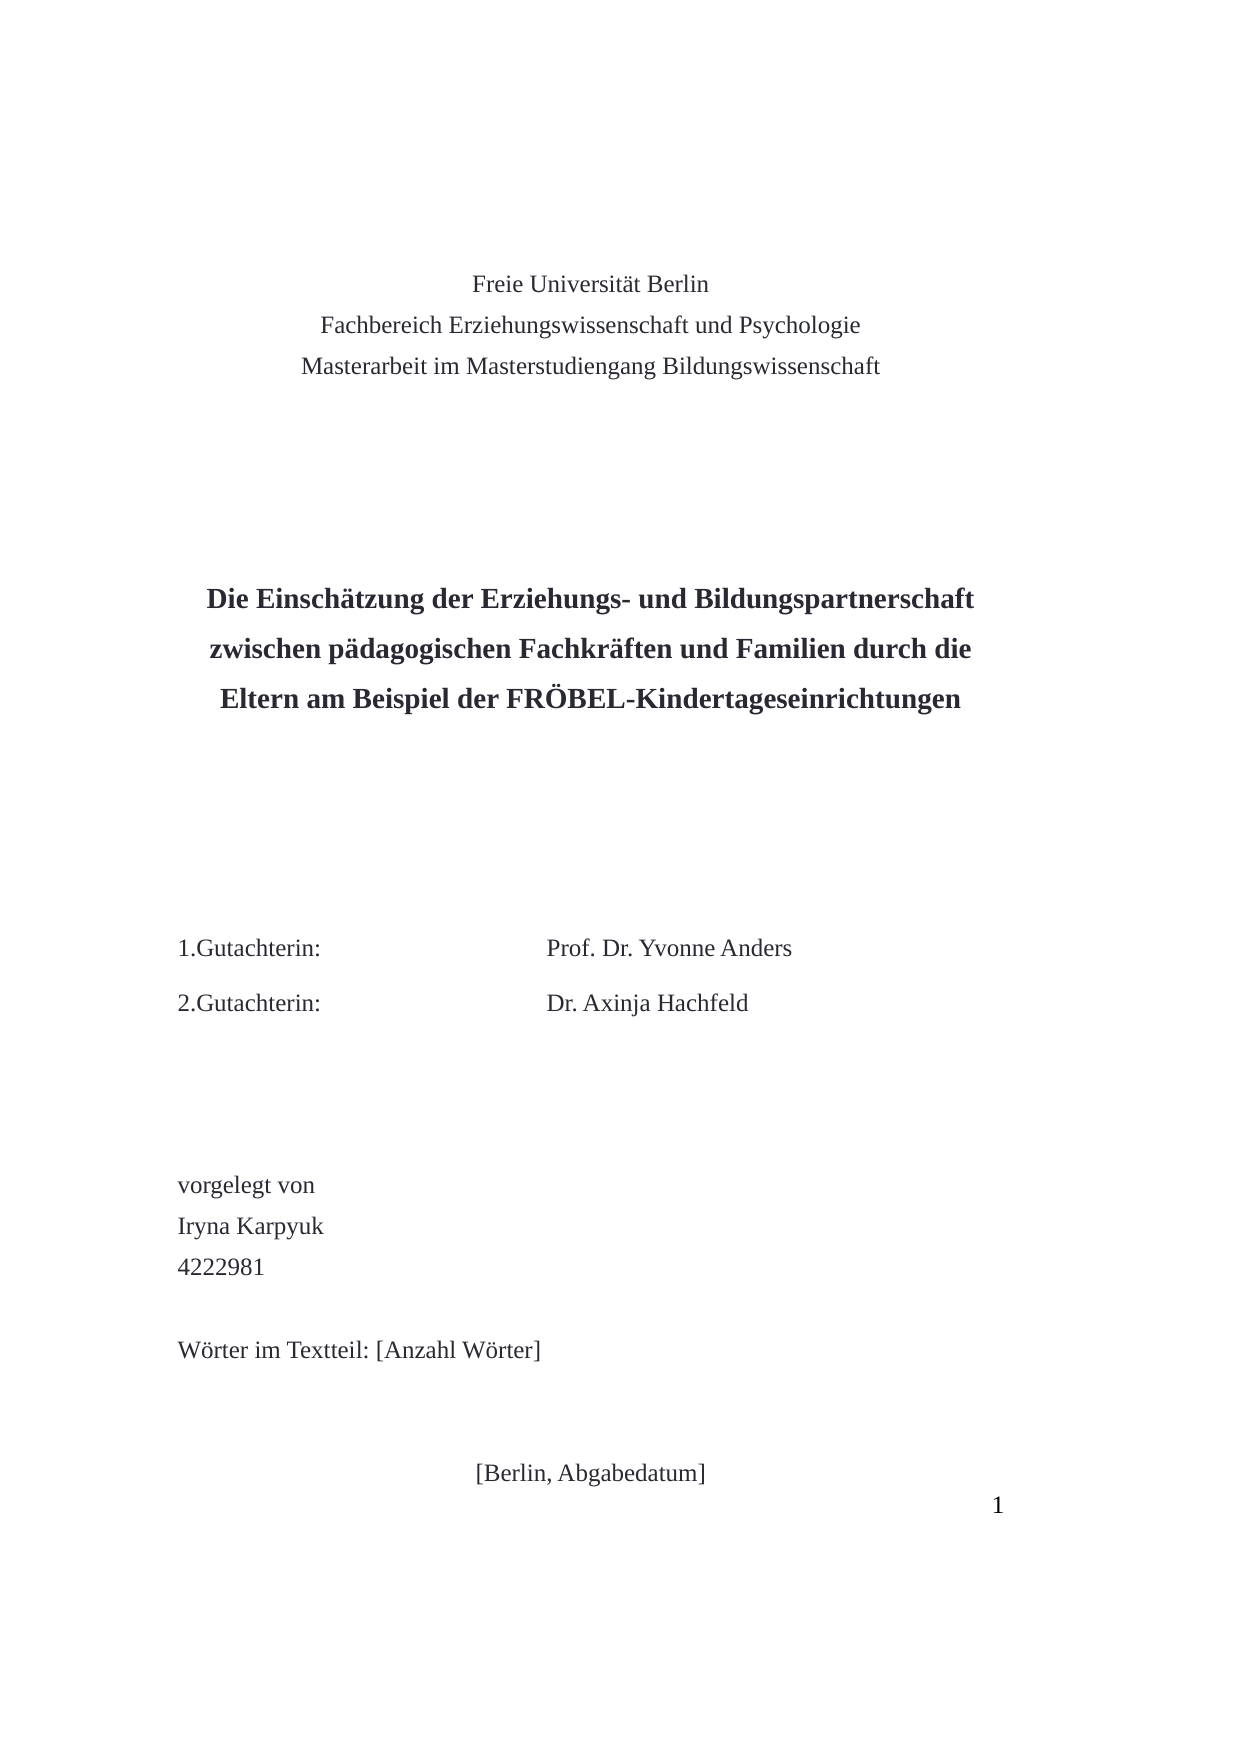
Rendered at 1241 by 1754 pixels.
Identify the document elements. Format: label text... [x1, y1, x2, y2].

text vorgelegt von [177, 1170, 1004, 1198]
text Masterarbeit im Masterstudiengang Bildungswissenschaft [177, 351, 1004, 380]
text Wörter im Textteil: [Anzahl Wörter] [177, 1335, 1004, 1363]
text [Berlin, Abgabedatum] [177, 1458, 1004, 1487]
list Gutachterin: Dr. Axinja Hachfeld [177, 988, 1004, 1017]
text Freie Universität Berlin [177, 269, 1004, 297]
text Iryna Karpyuk [177, 1211, 1004, 1240]
text Fachbereich Erziehungswissenschaft und Psychologie [177, 310, 1004, 339]
list Gutachterin: Prof. Dr. Yvonne Anders [177, 933, 1004, 962]
text Die Einschätzung der Erziehungs- und Bildungspartnerschaft zwischen pädagogischen Fachkräften und Familien durch die Eltern am Beispiel der FRÖBEL-Kindertageseinrichtungen [177, 581, 1004, 715]
text 4222981 [177, 1252, 1004, 1281]
